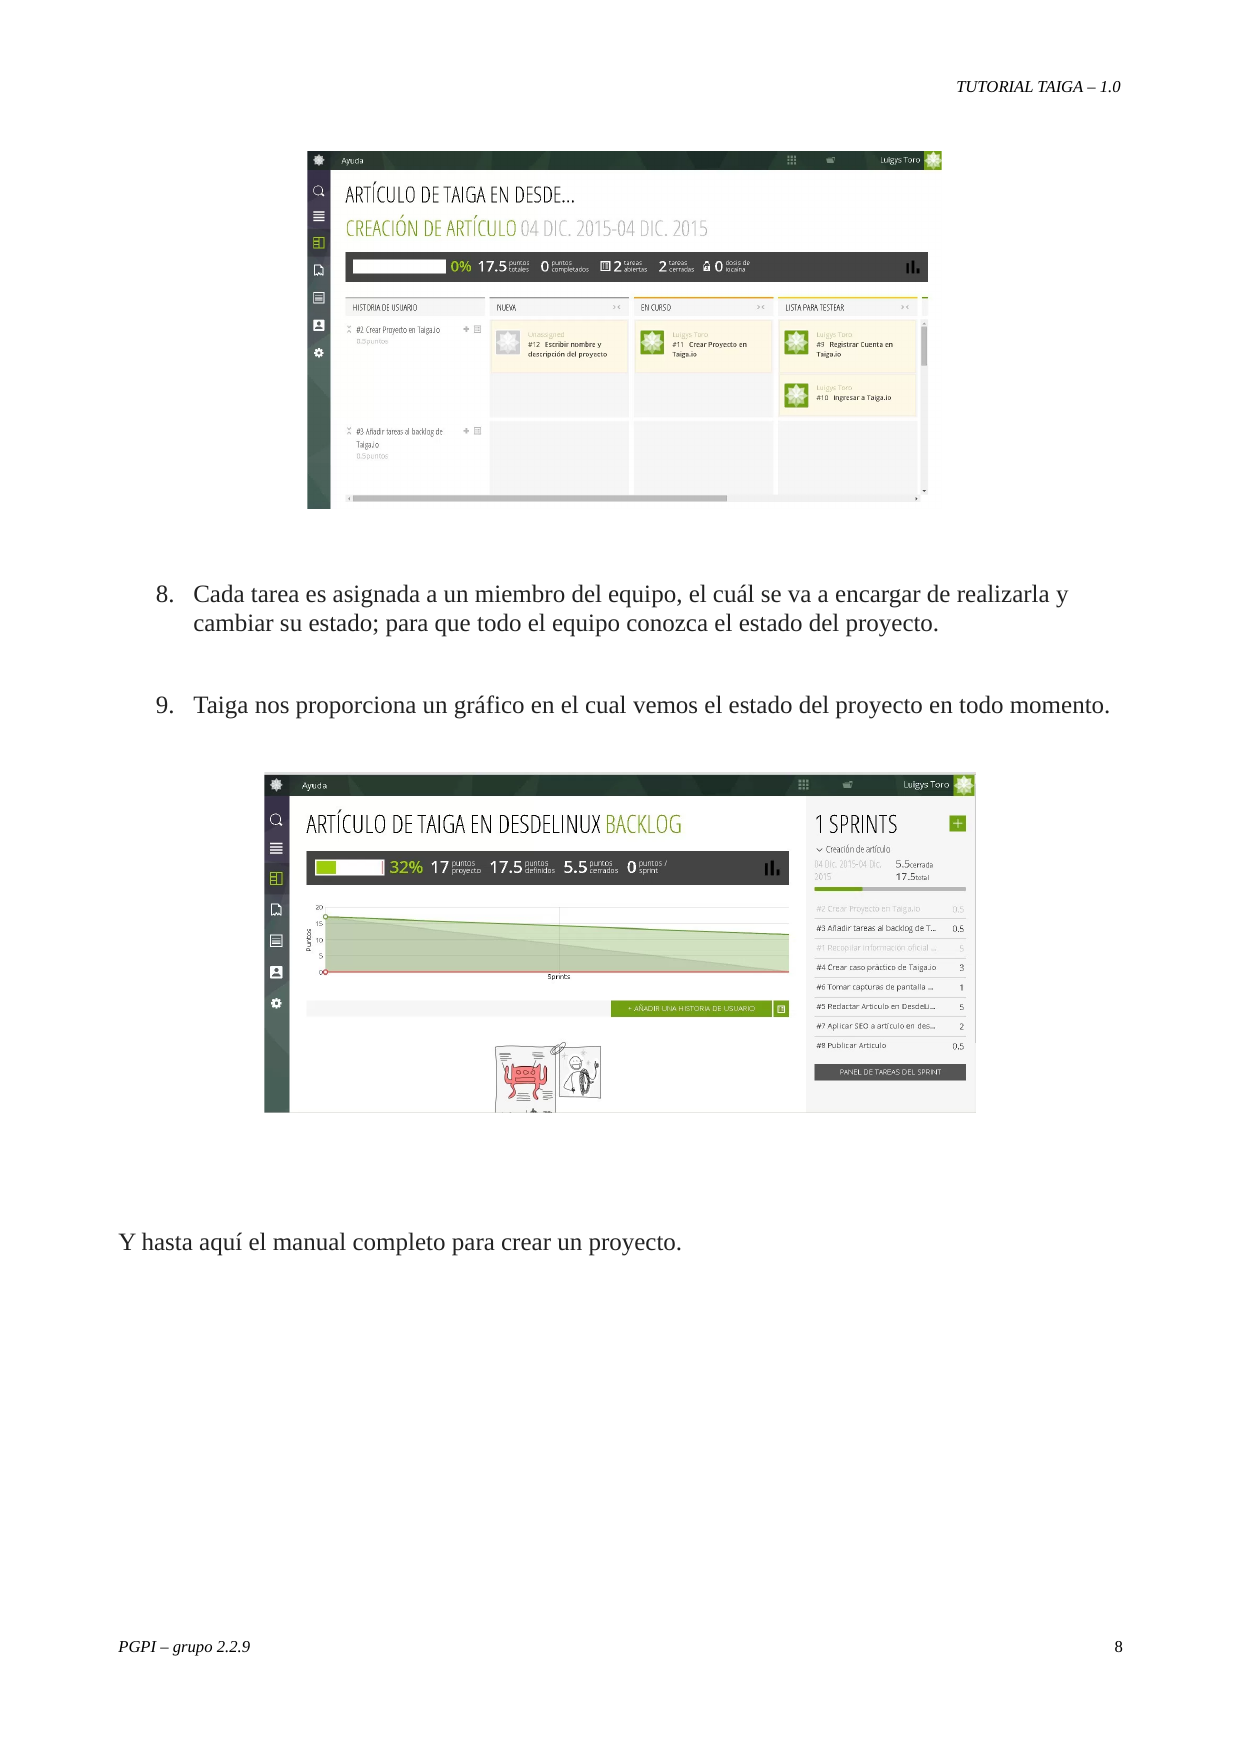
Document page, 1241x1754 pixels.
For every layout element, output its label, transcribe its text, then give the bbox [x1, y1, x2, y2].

list Taiga nos proporciona un gráfico en el cual vemos el estado del proyecto en todo momento. [156, 690, 1122, 719]
picture [307, 151, 942, 509]
text Y hasta aquí el manual completo para crear un proyecto. [118, 1227, 1122, 1255]
picture [264, 772, 976, 1113]
list Cada tarea es asignada a un miembro del equipo, el cuál se va a encargar de realizarla y cambiar su estado; para que todo el equipo conozca el estado del proyecto. [156, 579, 1122, 637]
